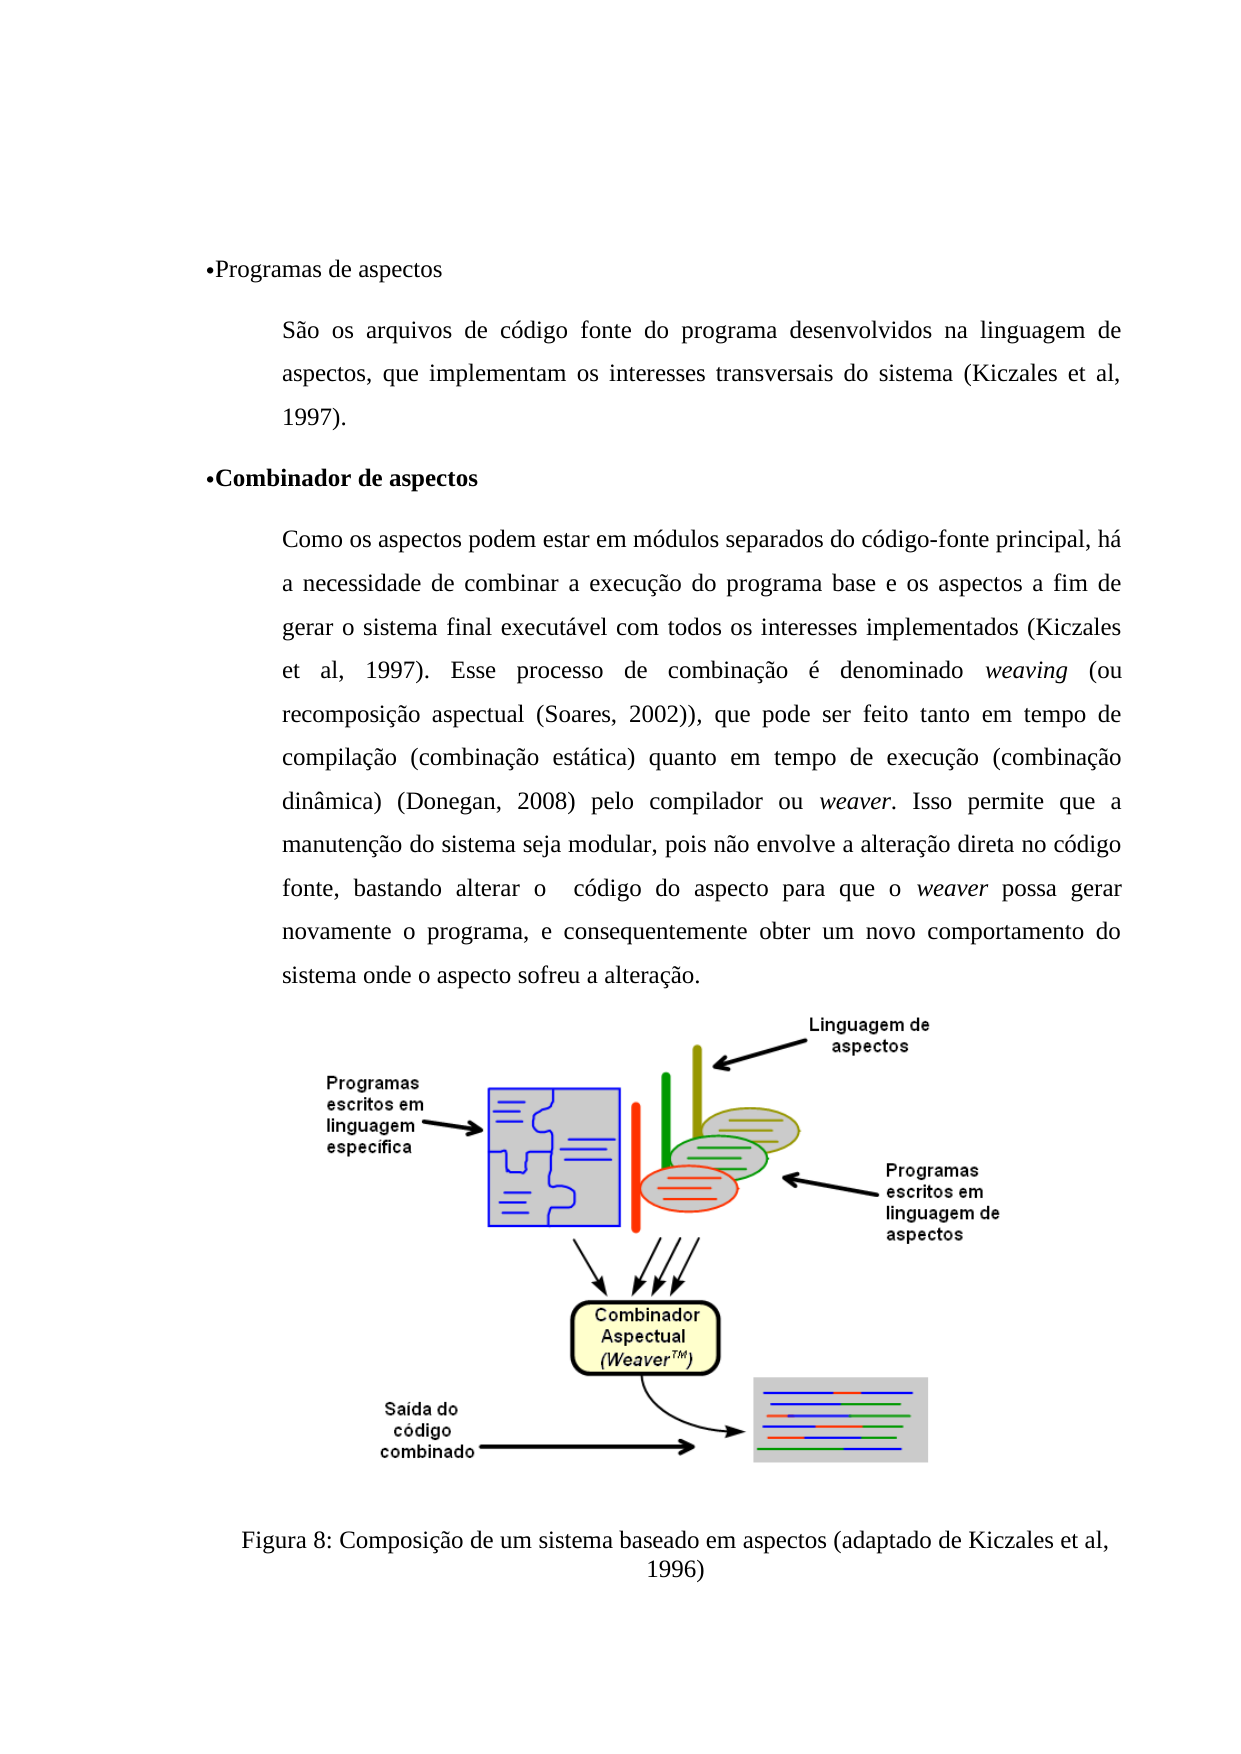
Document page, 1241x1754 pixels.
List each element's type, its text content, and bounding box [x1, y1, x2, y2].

text Como os aspectos podem estar em módulos separados do código-fonte principal, há a necessidade de combinar a execução do programa base e os aspectos a fim de gerar o sistema final executável com todos os interesses implementados (Kiczales et al, 1997). Esse processo de combinação é denominado weaving (ou recomposição aspectual (Soares, 2002)), que pode ser feito tanto em tempo de compilação (combinação estática) quanto em tempo de execução (combinação dinâmica) (Donegan, 2008) pelo compilador ou weaver. Isso permite que a manutenção do sistema seja modular, pois não envolve a alteração direta no código fonte, bastando alterar o código do aspecto para que o weaver possa gerar novamente o programa, e consequentemente obter um novo comportamento do sistema onde o aspecto sofreu a alteração. [282, 524, 1122, 989]
text São os arquivos de código fonte do programa desenvolvidos na linguagem de aspectos, que implementam os interesses transversais do sistema (Kiczales et al, 1997). [282, 315, 1122, 431]
list Programas de aspectos [207, 253, 1122, 283]
text Figura 8: Composição de um sistema baseado em aspectos (adaptado de Kiczales et al, 1996) [229, 1525, 1122, 1583]
picture [323, 1012, 1006, 1467]
list Combinador de aspectos [207, 463, 1122, 492]
